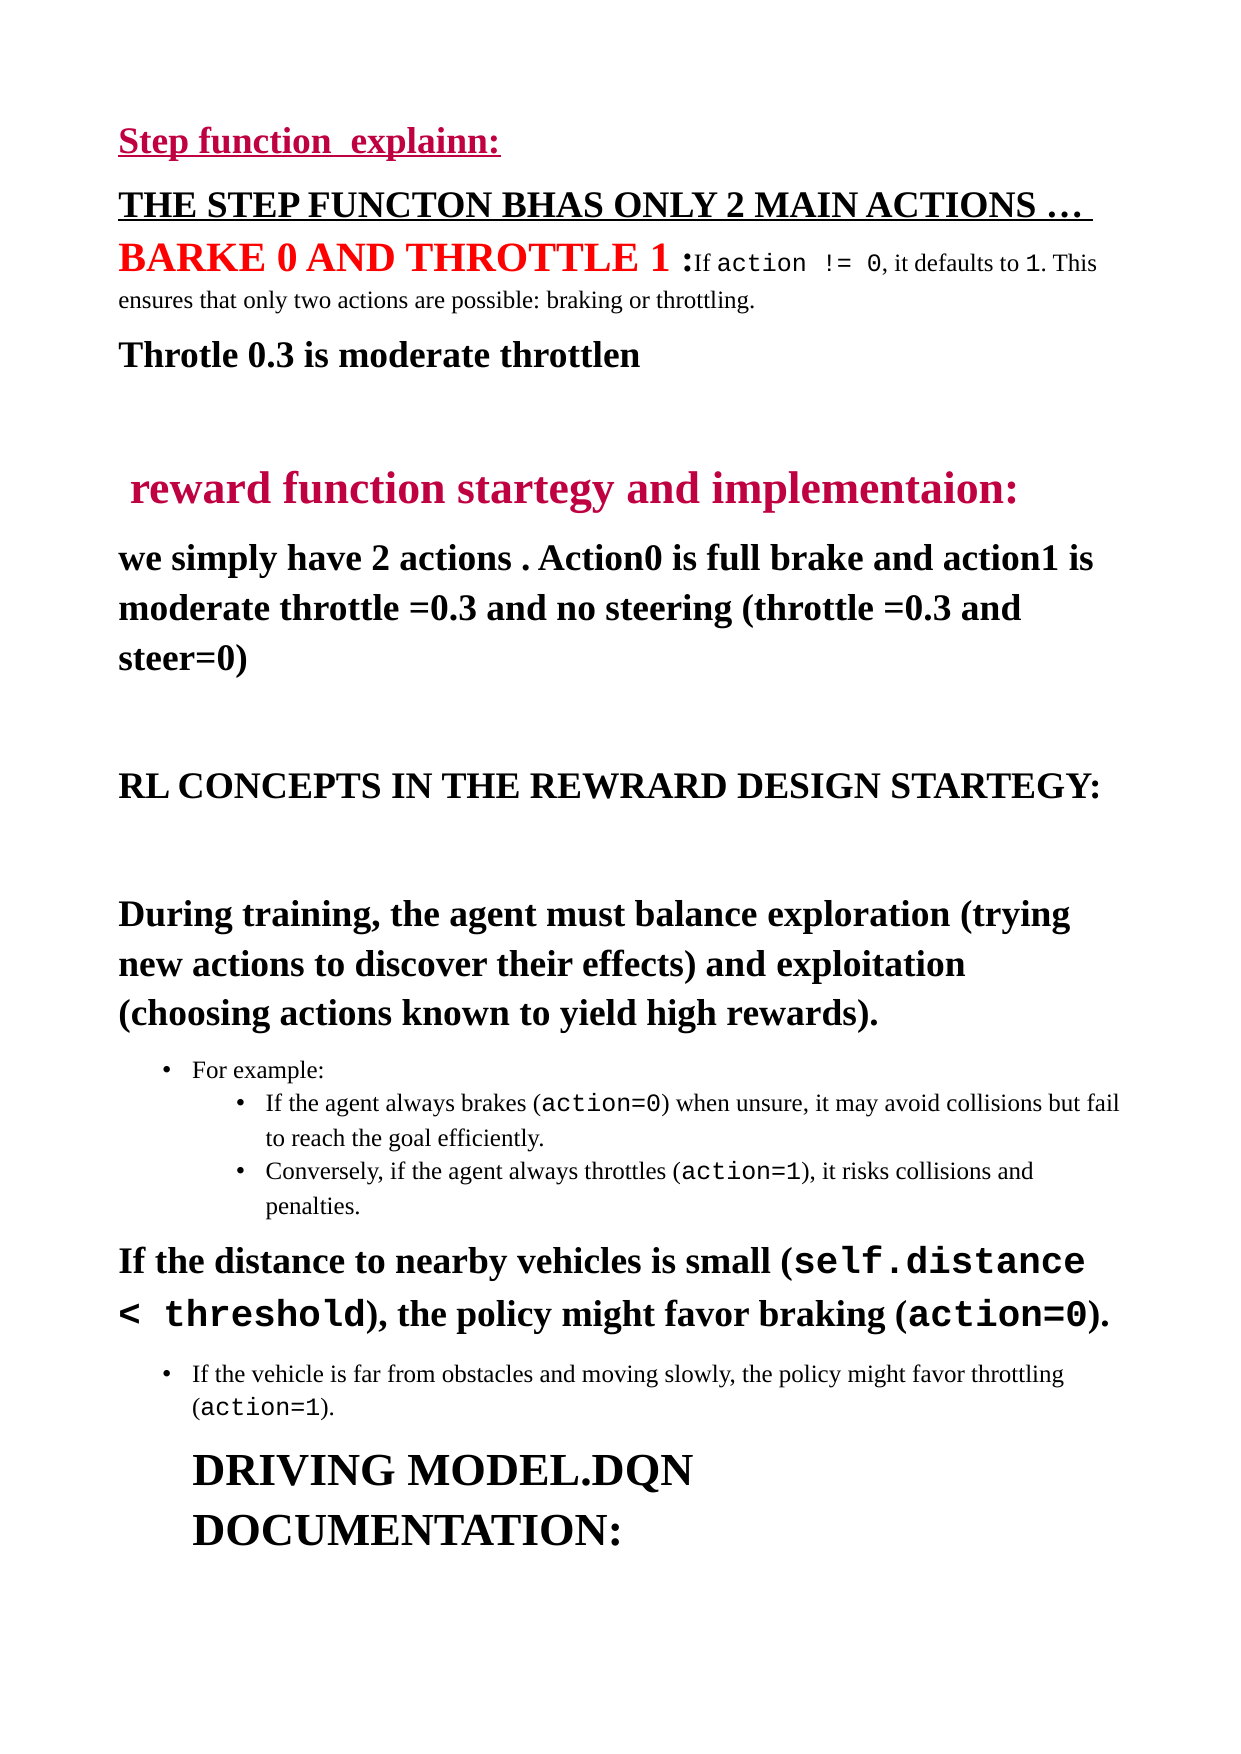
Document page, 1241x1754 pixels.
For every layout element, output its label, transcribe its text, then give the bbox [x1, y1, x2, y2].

list For example: [162, 1055, 1122, 1084]
list If the agent always brakes (action=0) when unsure, it may avoid collisions but fail to reach the goal efficiently. [236, 1088, 1122, 1152]
text reward function startegy and implementaion: [118, 461, 1122, 513]
text Step function explainn: [118, 118, 1122, 161]
text DRIVING MODEL.DQN DOCUMENTATION: [192, 1442, 1122, 1556]
list If the vehicle is far from obstacles and moving slowly, the policy might favor throttling (action=1). [162, 1359, 1122, 1423]
list Conversely, if the agent always throttles (action=1), it risks collisions and penalties. [236, 1156, 1122, 1220]
text Throtle 0.3 is moderate throttlen [118, 332, 1122, 376]
text we simply have 2 actions . Action0 is full brake and action1 is moderate throttle =0.3 and no steering (throttle =0.3 and steer=0) [118, 536, 1122, 678]
text During training, the agent must balance exploration (trying new actions to discover their effects) and exploitation (choosing actions known to yield high rewards). [118, 892, 1122, 1034]
text THE STEP FUNCTON BHAS ONLY 2 MAIN ACTIONS … BARKE 0 AND THROTTLE 1 :If action != 0, it defaults to 1. This ensures that only two actions are possible: braking or throttling. [118, 182, 1122, 313]
text RL CONCEPTS IN THE REWRARD DESIGN STARTEGY: [118, 763, 1122, 806]
text If the distance to nearby vehicles is small (self.distance < threshold), the policy might favor braking (action=0). [118, 1239, 1122, 1338]
